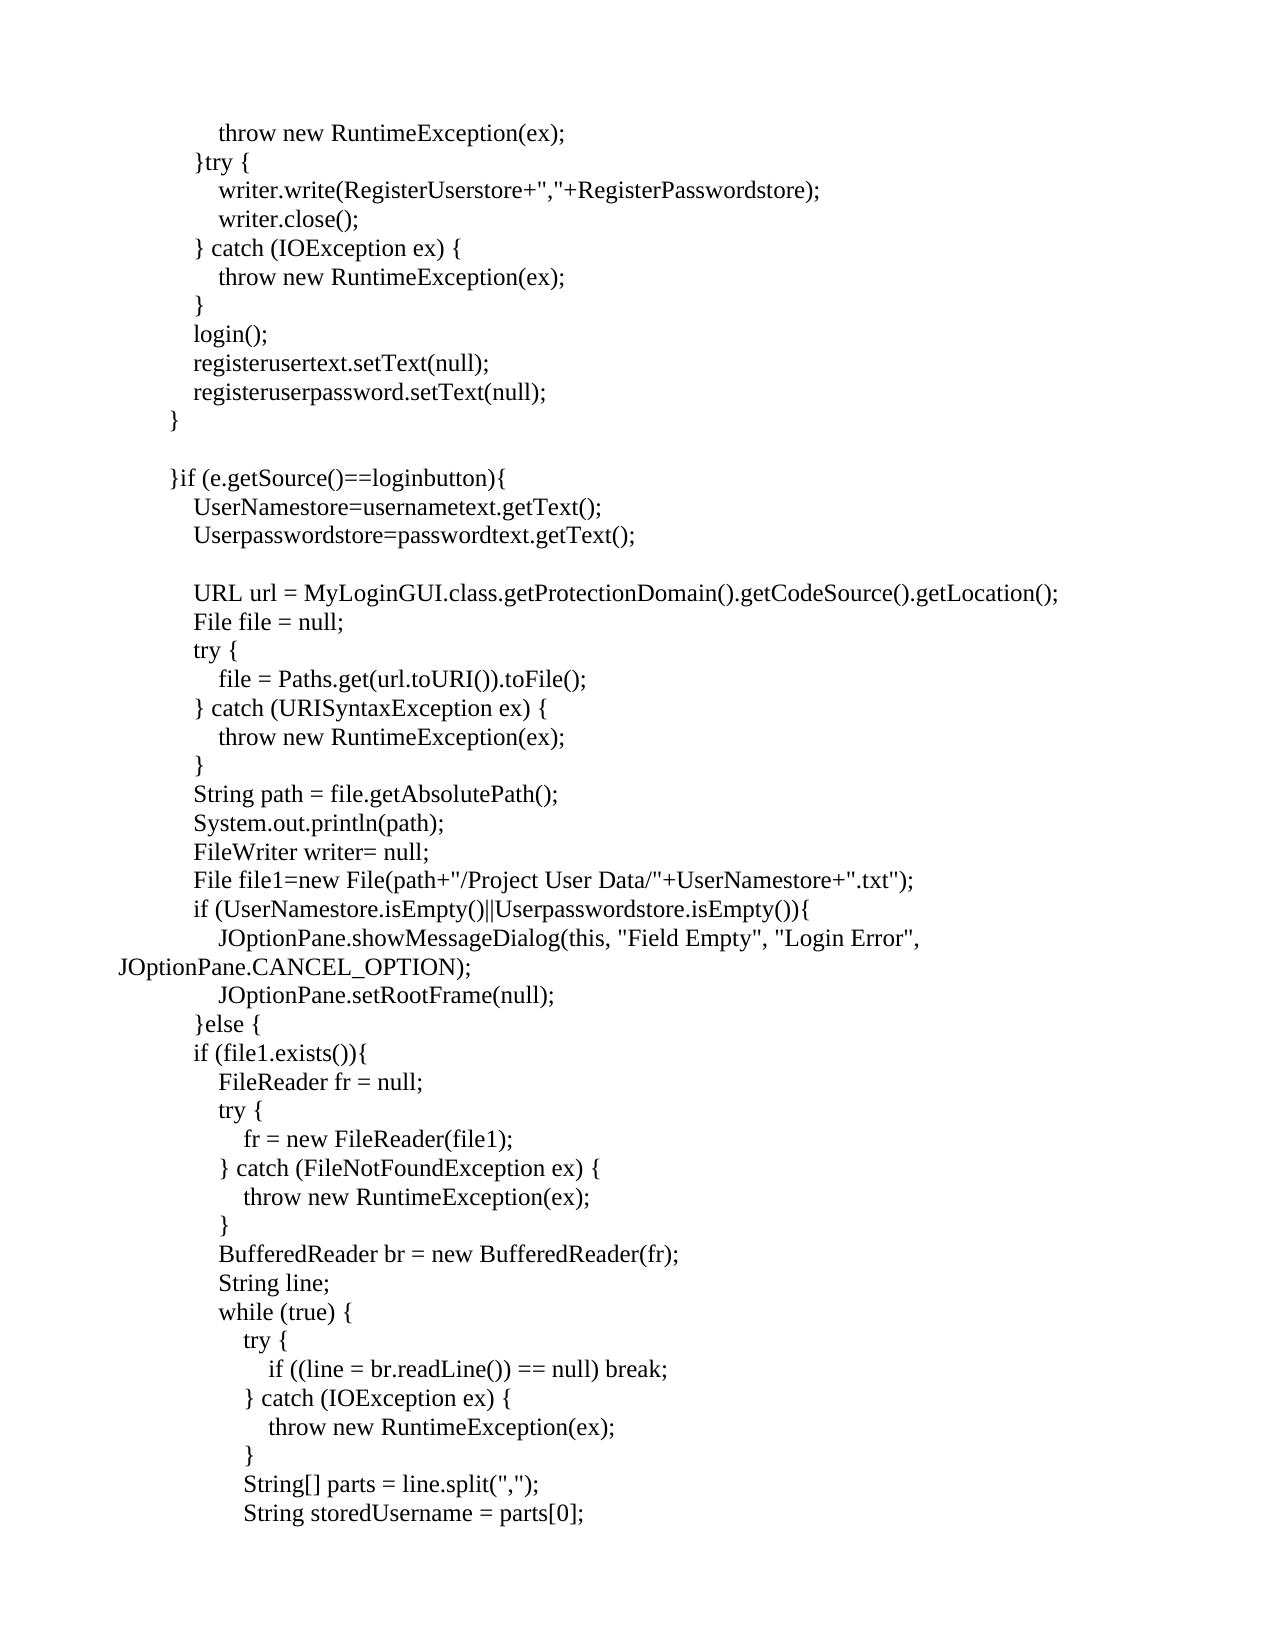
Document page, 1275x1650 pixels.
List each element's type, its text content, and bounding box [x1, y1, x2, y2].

text }try { [118, 147, 1157, 176]
text } catch (FileNotFoundException ex) { [118, 1153, 1157, 1182]
text URL url = MyLoginGUI.class.getProtectionDomain().getCodeSource().getLocation(); [118, 578, 1157, 607]
text registerusertext.setText(null); [118, 348, 1157, 377]
text fr = new FileReader(file1); [118, 1124, 1157, 1153]
text } catch (URISyntaxException ex) { [118, 693, 1157, 722]
text try { [118, 636, 1157, 664]
text if (file1.exists()){ [118, 1038, 1157, 1067]
text FileReader fr = null; [118, 1067, 1157, 1096]
text String[] parts = line.split(","); [118, 1469, 1157, 1498]
text } catch (IOException ex) { [118, 233, 1157, 262]
text System.out.println(path); [118, 808, 1157, 837]
text } [118, 406, 1157, 434]
text String path = file.getAbsolutePath(); [118, 779, 1157, 808]
text JOptionPane.setRootFrame(null); [118, 981, 1157, 1009]
text BufferedReader br = new BufferedReader(fr); [118, 1239, 1157, 1268]
text } catch (IOException ex) { [118, 1383, 1157, 1412]
text throw new RuntimeException(ex); [118, 722, 1157, 751]
text String storedUsername = parts[0]; [118, 1498, 1157, 1527]
text login(); [118, 319, 1157, 348]
text throw new RuntimeException(ex); [118, 1412, 1157, 1441]
text File file = null; [118, 607, 1157, 636]
text if ((line = br.readLine()) == null) break; [118, 1354, 1157, 1383]
text String line; [118, 1268, 1157, 1297]
text File file1=new File(path+"/Project User Data/"+UserNamestore+".txt"); [118, 866, 1157, 894]
text JOptionPane.showMessageDialog(this, "Field Empty", "Login Error", JOptionPane.CANCEL_OPTION); [118, 923, 1157, 981]
text } [118, 291, 1157, 319]
text } [118, 1441, 1157, 1469]
text throw new RuntimeException(ex); [118, 1182, 1157, 1211]
text FileWriter writer= null; [118, 837, 1157, 866]
text while (true) { [118, 1297, 1157, 1326]
text writer.write(RegisterUserstore+","+RegisterPasswordstore); [118, 176, 1157, 204]
text } [118, 1211, 1157, 1239]
text try { [118, 1326, 1157, 1354]
text if (UserNamestore.isEmpty()||Userpasswordstore.isEmpty()){ [118, 894, 1157, 923]
text file = Paths.get(url.toURI()).toFile(); [118, 664, 1157, 693]
text try { [118, 1096, 1157, 1124]
text throw new RuntimeException(ex); [118, 118, 1157, 147]
text Userpasswordstore=passwordtext.getText(); [118, 521, 1157, 549]
text registeruserpassword.setText(null); [118, 377, 1157, 406]
text UserNamestore=usernametext.getText(); [118, 492, 1157, 521]
text }else { [118, 1009, 1157, 1038]
text } [118, 751, 1157, 779]
text throw new RuntimeException(ex); [118, 262, 1157, 291]
text writer.close(); [118, 204, 1157, 233]
text }if (e.getSource()==loginbutton){ [118, 463, 1157, 492]
